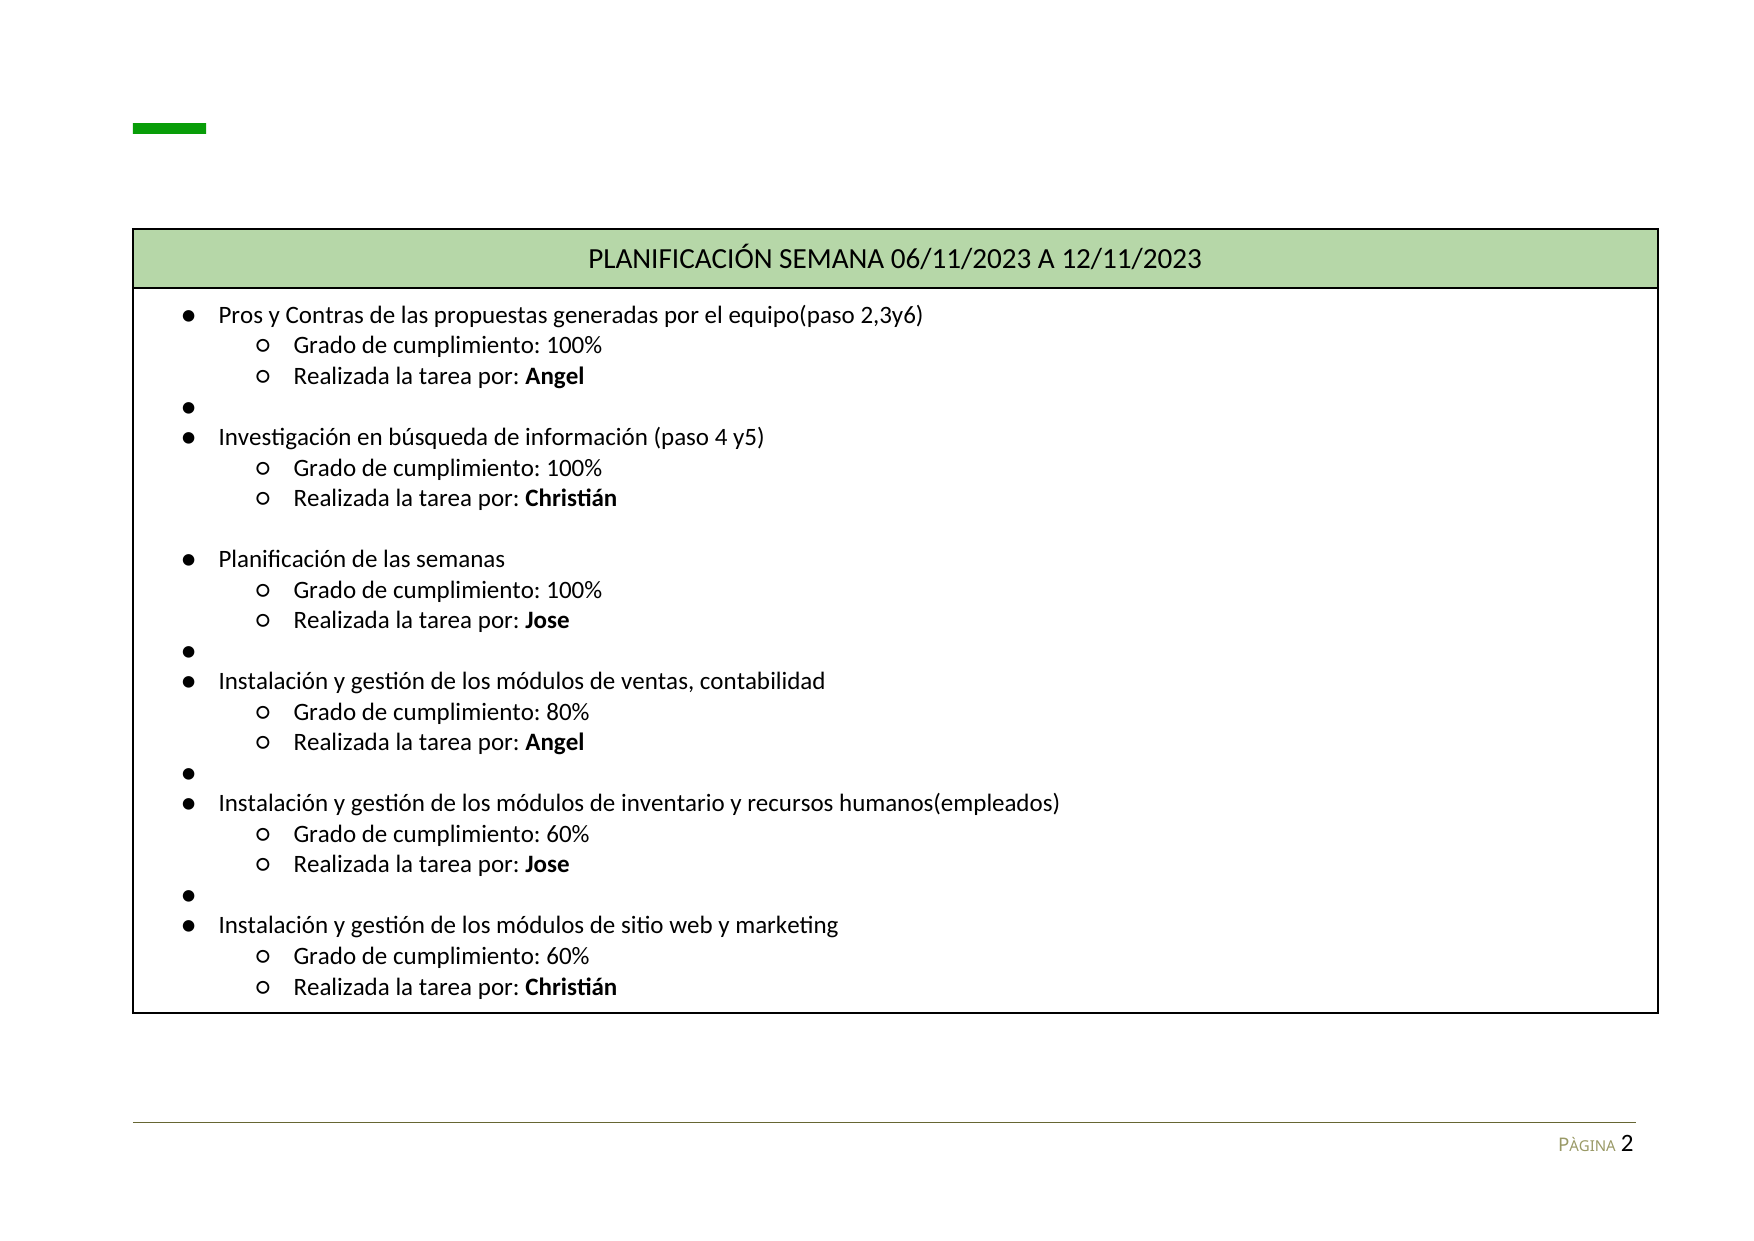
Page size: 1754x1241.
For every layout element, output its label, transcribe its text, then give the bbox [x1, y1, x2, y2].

table_cell Pros y Contras de las propuestas generadas por el equipo(paso 2,3y6) Grado de cumplimiento: 100% Realizada la tarea por: Angel Investigación en búsqueda de información (paso 4 y5) Grado de cumplimiento: 100% Realizada la tarea por: Christián Planificación de las semanas Grado de cumplimiento: 100% Realizada la tarea por: Jose Instalación y gestión de los módulos de ventas, contabilidad Grado de cumplimiento: 80% Realizada la tarea por: Angel Instalación y gestión de los módulos de inventario y recursos humanos(empleados) Grado de cumplimiento: 60% Realizada la tarea por: Jose Instalación y gestión de los módulos de sitio web y marketing Grado de cumplimiento: 60% Realizada la tarea por: Christián [134, 289, 1657, 1012]
table_header PLANIFICACIÓN SEMANA 06/11/2023 A 12/11/2023 [134, 230, 1657, 287]
